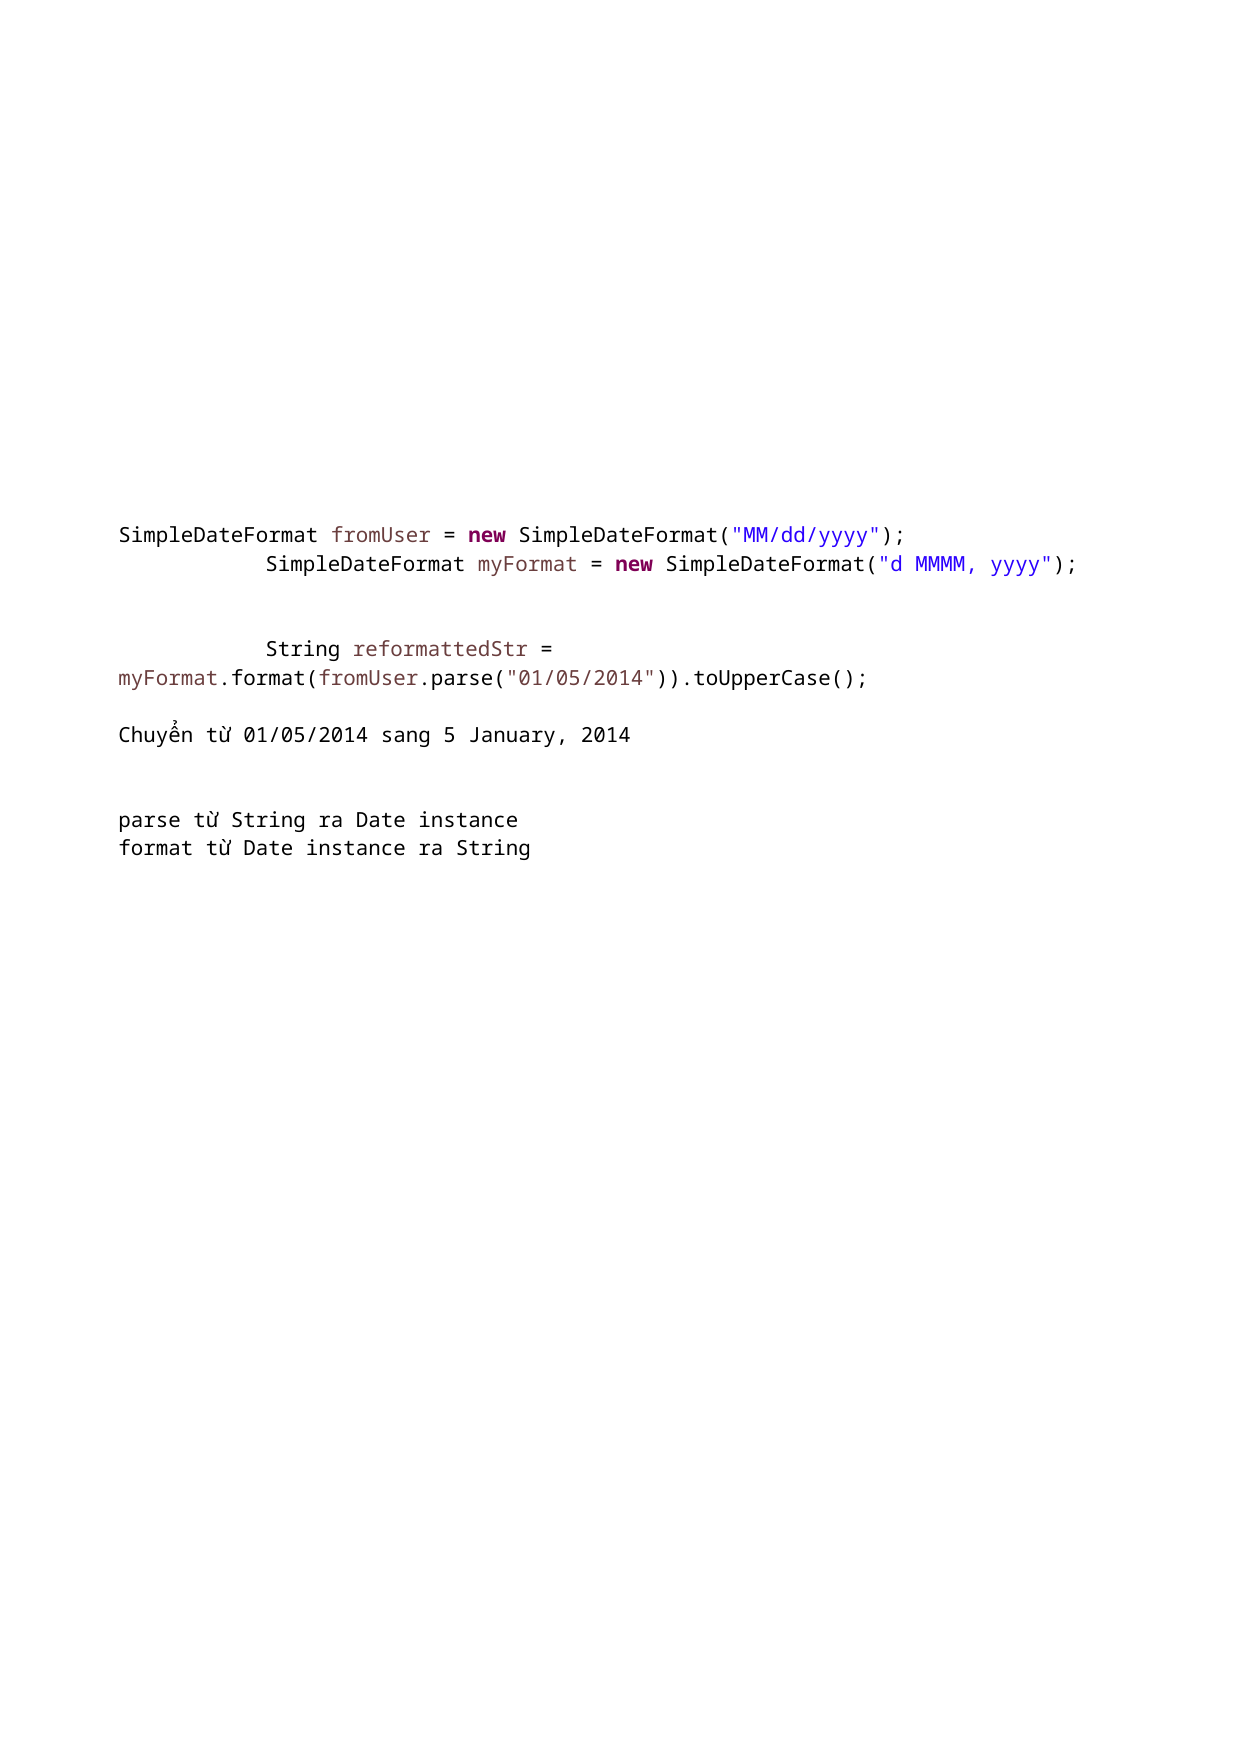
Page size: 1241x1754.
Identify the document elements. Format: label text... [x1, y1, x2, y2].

text Chuyển từ 01/05/2014 sang 5 January, 2014 [118, 720, 1122, 748]
text format từ Date instance ra String [118, 833, 1122, 862]
text parse từ String ra Date instance [118, 805, 1122, 833]
text SimpleDateFormat myFormat = new SimpleDateFormat("d MMMM, yyyy"); [118, 549, 1122, 577]
text SimpleDateFormat fromUser = new SimpleDateFormat("MM/dd/yyyy"); [118, 521, 1122, 549]
text String reformattedStr = myFormat.format(fromUser.parse("01/05/2014")).toUpperCase(); [118, 634, 1122, 691]
